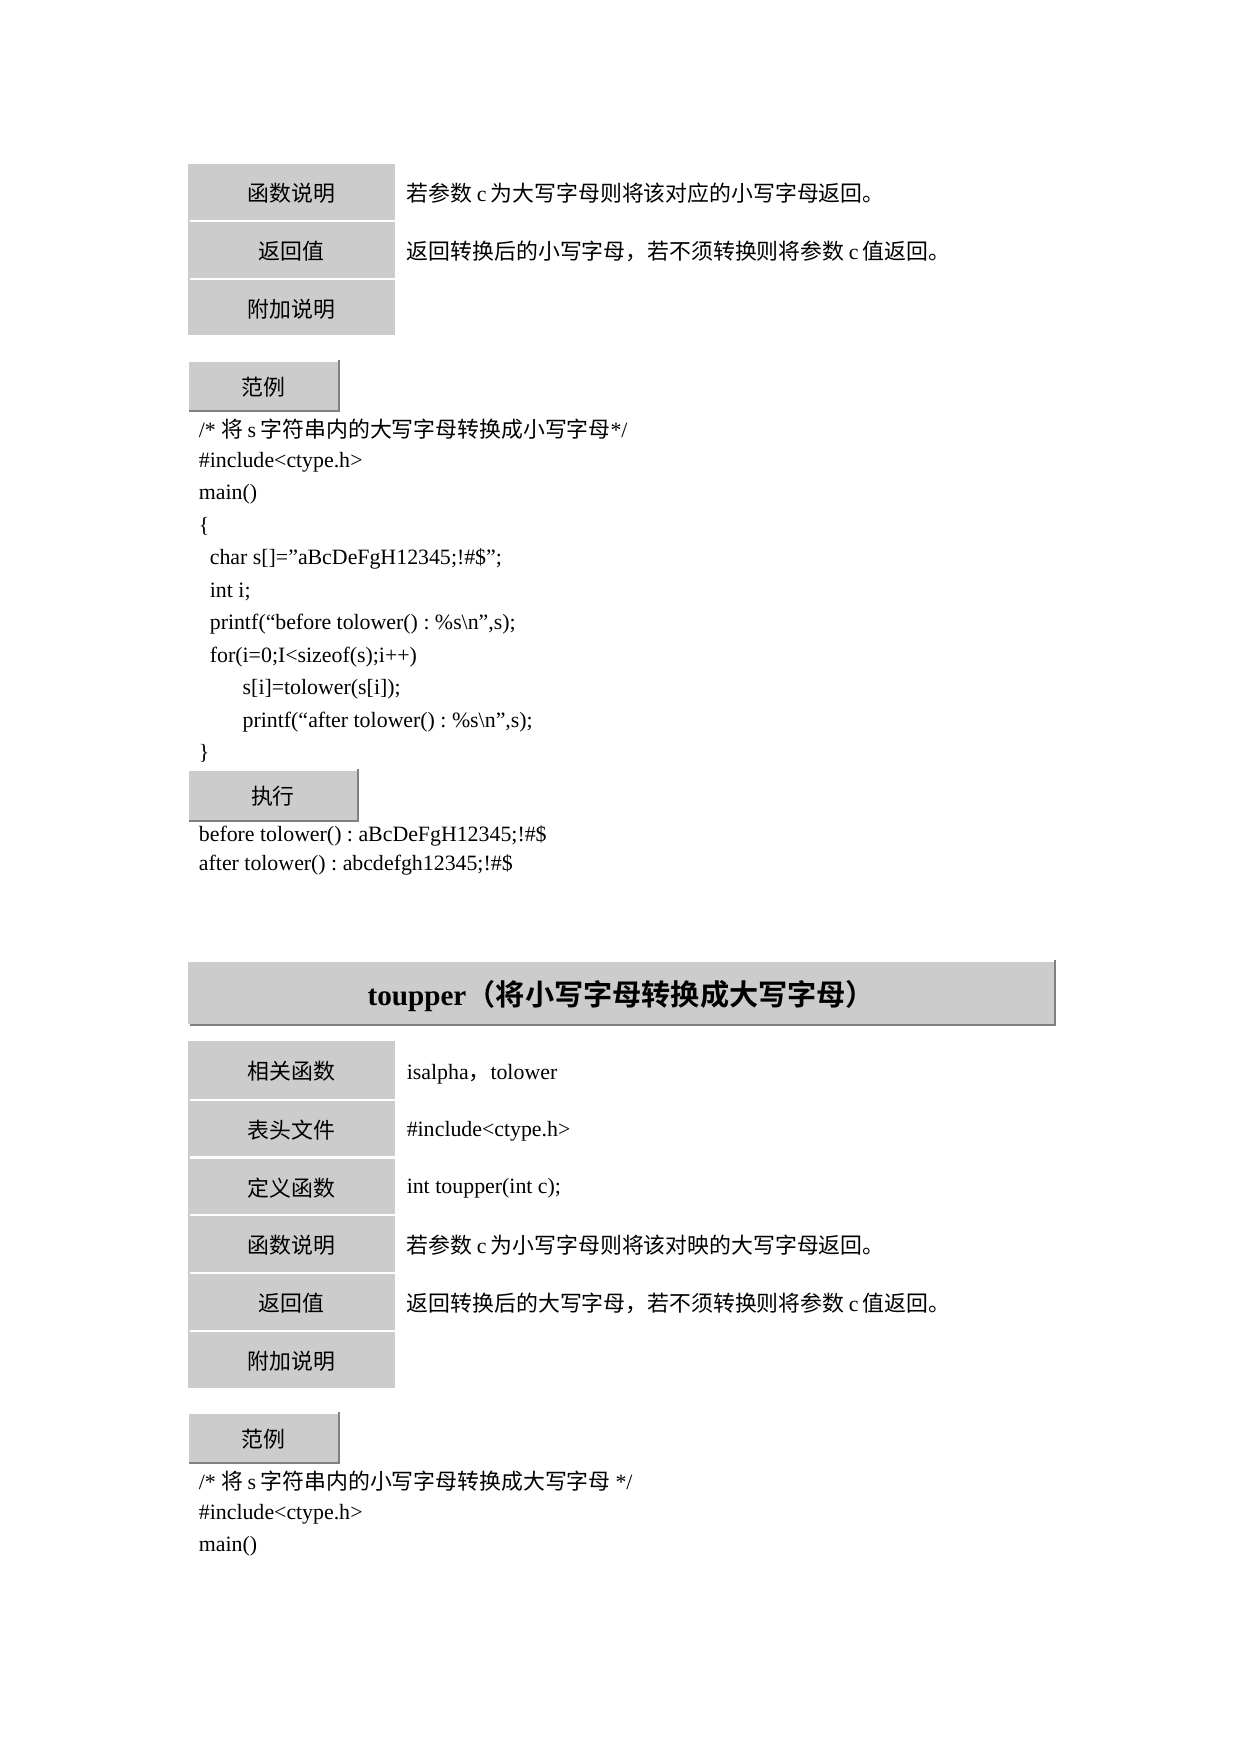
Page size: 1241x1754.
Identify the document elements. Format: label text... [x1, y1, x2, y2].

table_cell 执行 [189, 771, 357, 820]
table_cell 返回转换后的大写字母，若不须转换则将参数c值返回。 [395, 1272, 1055, 1330]
table_cell 函数说明 [188, 1214, 395, 1272]
table_cell 范例 [189, 1414, 338, 1462]
table_cell [340, 1412, 1055, 1462]
table_cell 表头文件 [188, 1099, 395, 1156]
table_cell [188, 1388, 1055, 1412]
table_cell [340, 360, 1055, 410]
table_cell 附加说明 [188, 1330, 395, 1388]
table_cell 相关函数 [188, 1041, 395, 1099]
table_cell [359, 769, 1055, 820]
table_cell #include<ctype.h> [395, 1099, 1055, 1156]
table_cell 若参数c为大写字母则将该对应的小写字母返回。 [395, 162, 1055, 220]
table_header toupper（将小写字母转换成大写字母） [188, 962, 1054, 1024]
table_cell 范例 [189, 362, 338, 410]
table_cell [395, 1330, 1055, 1388]
table_cell 返回值 [188, 220, 395, 278]
table_cell 若参数c为小写字母则将该对映的大写字母返回。 [395, 1214, 1055, 1272]
table_cell /* 将s字符串内的大写字母转换成小写字母*/ #include<ctype.h> main() { char s[]=”aBcDeFgH12345;!#$”; int i; printf(“before tolower() : %s\n”,s); for(i=0;I<sizeof(s);i++) s[i]=tolower(s[i]); printf(“after tolower() : %s\n”,s); } [188, 410, 1055, 768]
table_cell [188, 1024, 1055, 1041]
table_cell 返回值 [188, 1272, 395, 1330]
table_cell 附加说明 [188, 278, 395, 335]
table_cell isalpha，tolower [395, 1041, 1055, 1099]
table_cell 返回转换后的小写字母，若不须转换则将参数c值返回。 [395, 220, 1055, 278]
table_cell [188, 335, 1055, 360]
table_cell [395, 278, 1055, 335]
table_cell before tolower() : aBcDeFgH12345;!#$ after tolower() : abcdefgh12345;!#$ [188, 820, 1055, 927]
table_cell 定义函数 [188, 1156, 395, 1214]
table_cell int toupper(int c); [395, 1156, 1055, 1214]
table_cell 函数说明 [188, 164, 395, 220]
table_cell /* 将s字符串内的小写字母转换成大写字母 */ #include<ctype.h> main() [188, 1462, 1055, 1592]
